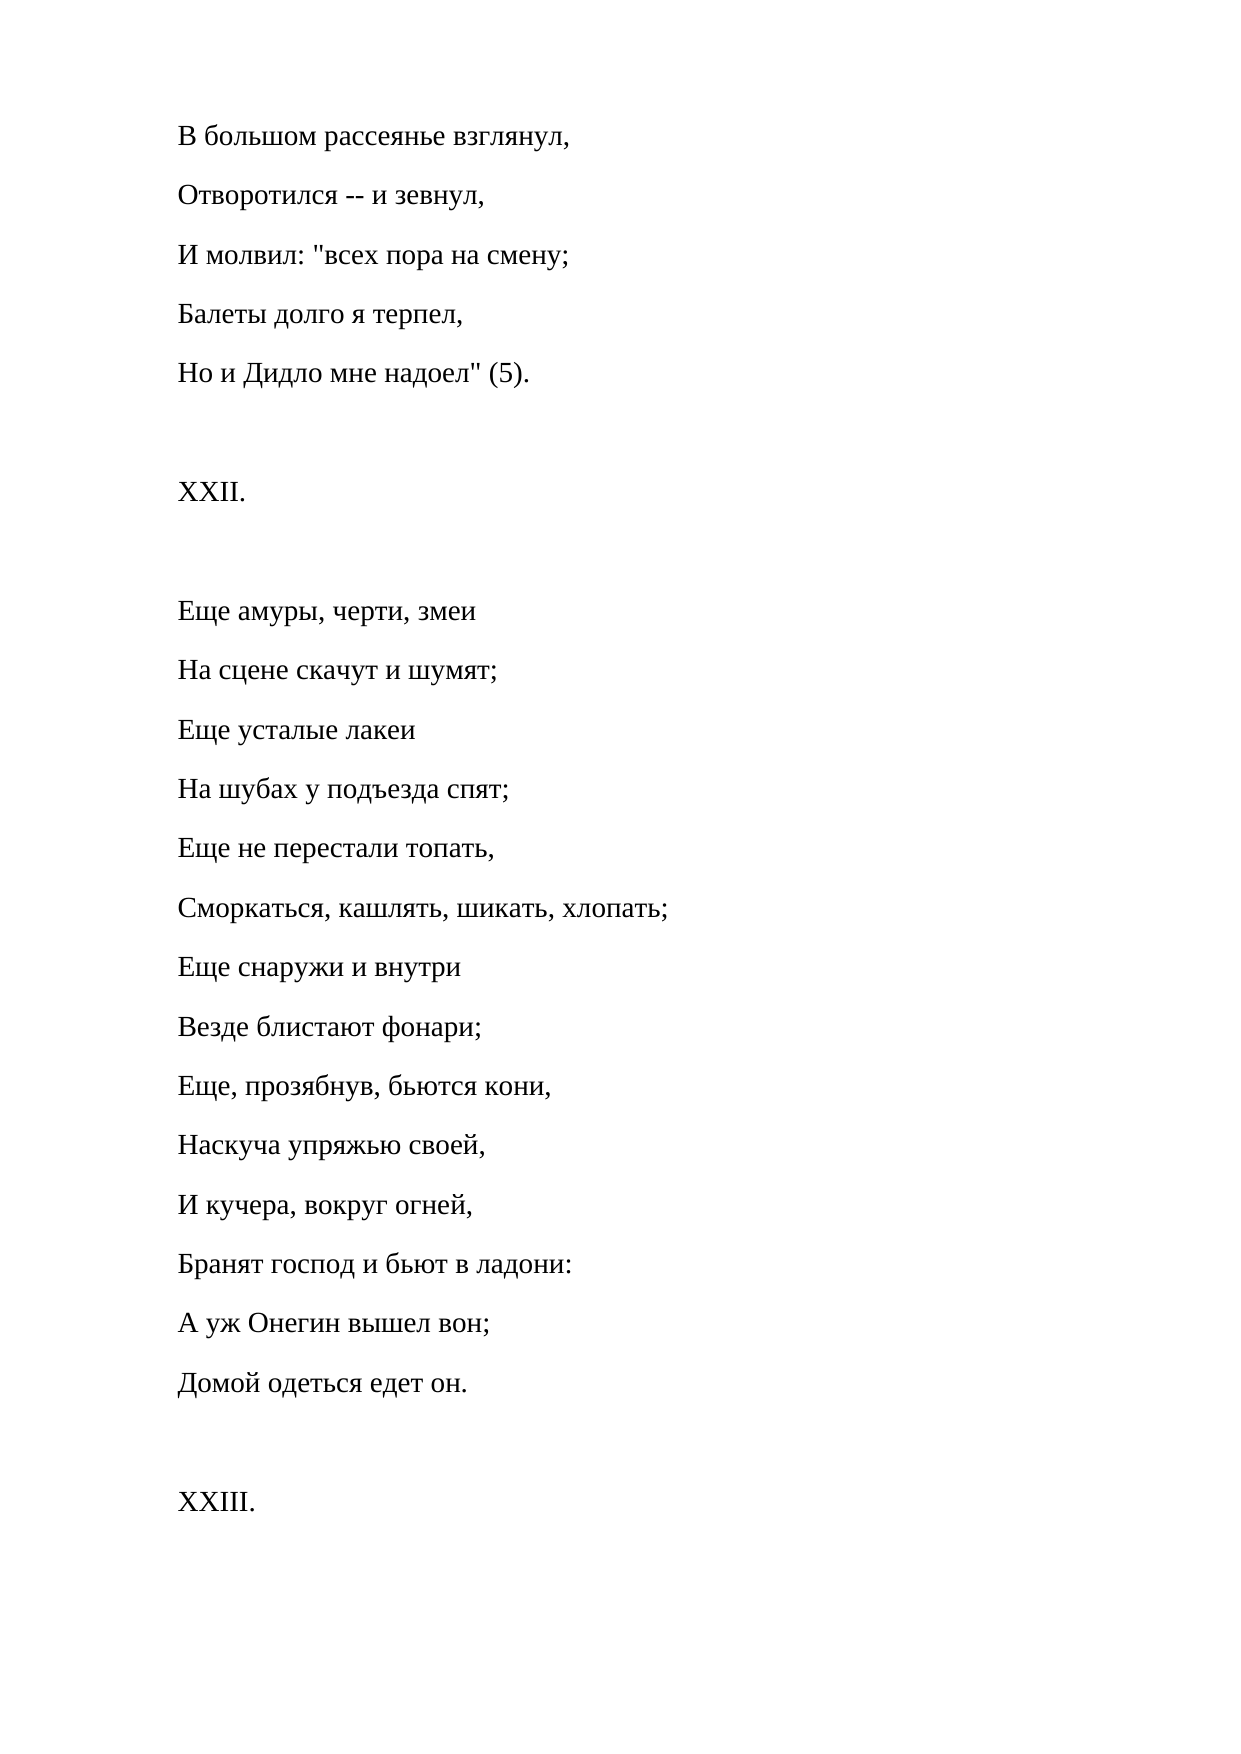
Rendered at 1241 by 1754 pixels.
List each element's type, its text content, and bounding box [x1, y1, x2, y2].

text Балеты долго я терпел, [177, 296, 1152, 330]
text XXIII. [177, 1484, 1152, 1517]
text Еще амуры, черти, змеи [177, 593, 1152, 627]
text Еще усталые лакеи [177, 712, 1152, 745]
text XXII. [177, 474, 1152, 508]
text В большом рассеянье взглянул, [177, 118, 1152, 152]
text Везде блистают фонари; [177, 1009, 1152, 1042]
text Наскуча упряжью своей, [177, 1127, 1152, 1161]
text На сцене скачут и шумят; [177, 652, 1152, 686]
text Отворотился -- и зевнул, [177, 177, 1152, 211]
text На шубах у подъезда спят; [177, 771, 1152, 805]
text И кучера, вокруг огней, [177, 1187, 1152, 1220]
text Еще, прозябнув, бьются кони, [177, 1068, 1152, 1102]
text Домой одеться едет он. [177, 1365, 1152, 1398]
text Сморкаться, кашлять, шикать, хлопать; [177, 890, 1152, 923]
text Еще снаружи и внутри [177, 949, 1152, 983]
text А уж Онегин вышел вон; [177, 1306, 1152, 1339]
text И молвил: "всех пора на смену; [177, 237, 1152, 270]
text Но и Дидло мне надоел" (5). [177, 356, 1152, 389]
text Бранят господ и бьют в ладони: [177, 1246, 1152, 1280]
text Еще не перестали топать, [177, 831, 1152, 864]
